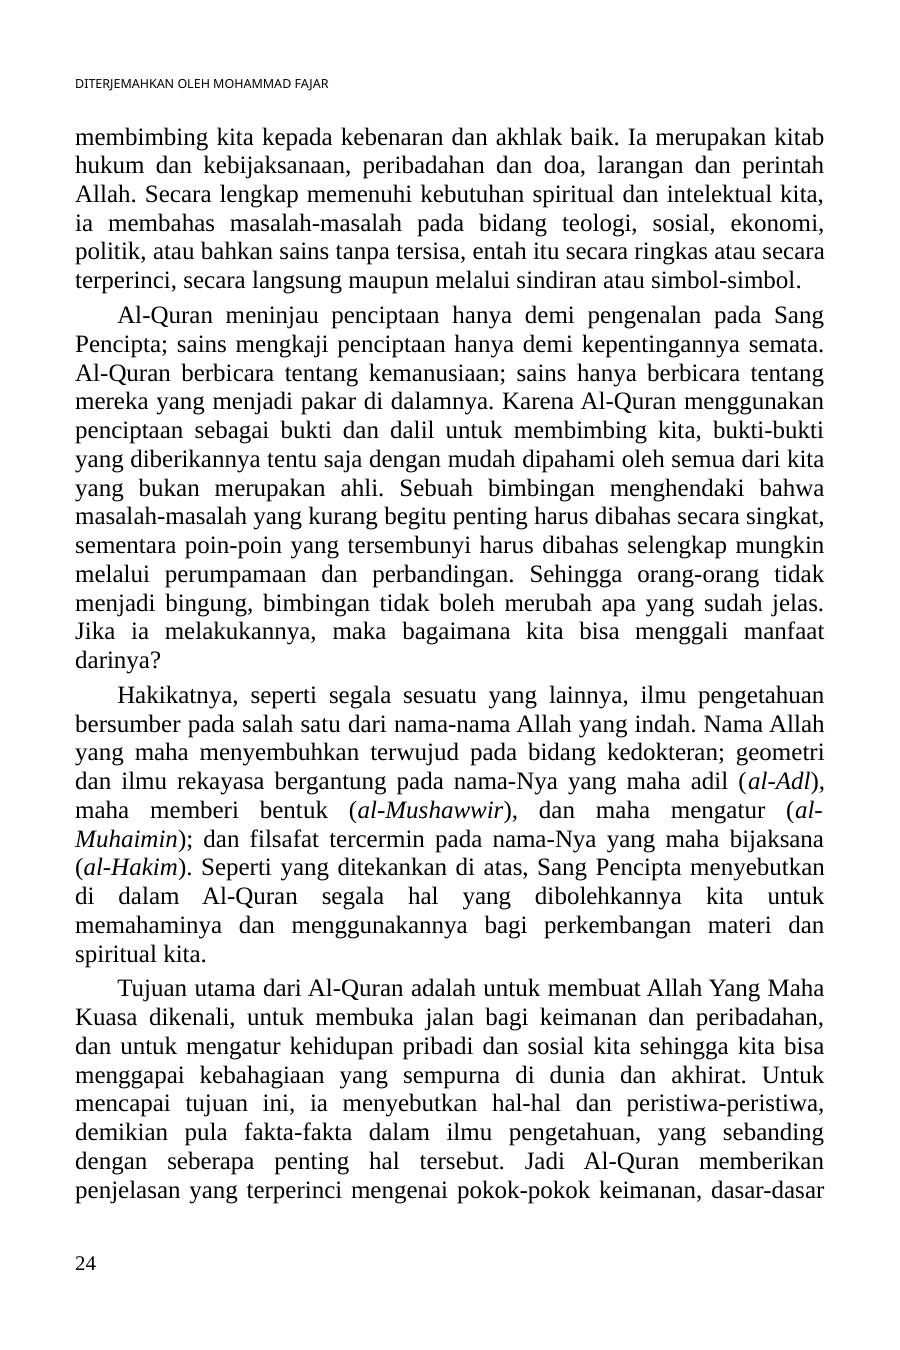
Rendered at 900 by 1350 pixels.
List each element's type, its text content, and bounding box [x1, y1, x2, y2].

text Al-Quran meninjau penciptaan hanya demi pengenalan pada Sang Pencipta; sains mengkaji penciptaan hanya demi kepentingannya semata. Al-Quran berbicara tentang kemanusiaan; sains hanya berbicara tentang mereka yang menjadi pakar di dalamnya. Karena Al-Quran menggunakan penciptaan sebagai bukti dan dalil untuk membimbing kita, bukti-bukti yang diberikannya tentu saja dengan mudah dipahami oleh semua dari kita yang bukan merupakan ahli. Sebuah bimbingan menghendaki bahwa masalah-masalah yang kurang begitu penting harus dibahas secara singkat, sementara poin-poin yang tersembunyi harus dibahas selengkap mungkin melalui perumpamaan dan perbandingan. Sehingga orang-orang tidak menjadi bingung, bimbingan tidak boleh merubah apa yang sudah jelas. Jika ia melakukannya, maka bagaimana kita bisa menggali manfaat darinya? [75, 300, 825, 674]
text Hakikatnya, seperti segala sesuatu yang lainnya, ilmu pengetahuan bersumber pada salah satu dari nama-nama Allah yang indah. Nama Allah yang maha menyembuhkan terwujud pada bidang kedokteran; geometri dan ilmu rekayasa bergantung pada nama-Nya yang maha adil (al-Adl), maha memberi bentuk (al-Mushawwir), dan maha mengatur (al-Muhaimin); dan filsafat tercermin pada nama-Nya yang maha bijaksana (al-Hakim). Seperti yang ditekankan di atas, Sang Pencipta menyebutkan di dalam Al-Quran segala hal yang dibolehkannya kita untuk memahaminya dan menggunakannya bagi perkembangan materi dan spiritual kita. [75, 680, 825, 967]
text membimbing kita kepada kebenaran dan akhlak baik. Ia merupakan kitab hukum dan kebijaksanaan, peribadahan dan doa, larangan dan perintah Allah. Secara lengkap memenuhi kebutuhan spiritual dan intelektual kita, ia membahas masalah-masalah pada bidang teologi, sosial, ekonomi, politik, atau bahkan sains tanpa tersisa, entah itu secara ringkas atau secara terperinci, secara langsung maupun melalui sindiran atau simbol-simbol. [75, 122, 825, 294]
text Tujuan utama dari Al-Quran adalah untuk membuat Allah Yang Maha Kuasa dikenali, untuk membuka jalan bagi keimanan dan peribadahan, dan untuk mengatur kehidupan pribadi dan sosial kita sehingga kita bisa menggapai kebahagiaan yang sempurna di dunia dan akhirat. Untuk mencapai tujuan ini, ia menyebutkan hal-hal dan peristiwa-peristiwa, demikian pula fakta-fakta dalam ilmu pengetahuan, yang sebanding dengan seberapa penting hal tersebut. Jadi Al-Quran memberikan penjelasan yang terperinci mengenai pokok-pokok keimanan, dasar-dasar [75, 973, 825, 1203]
